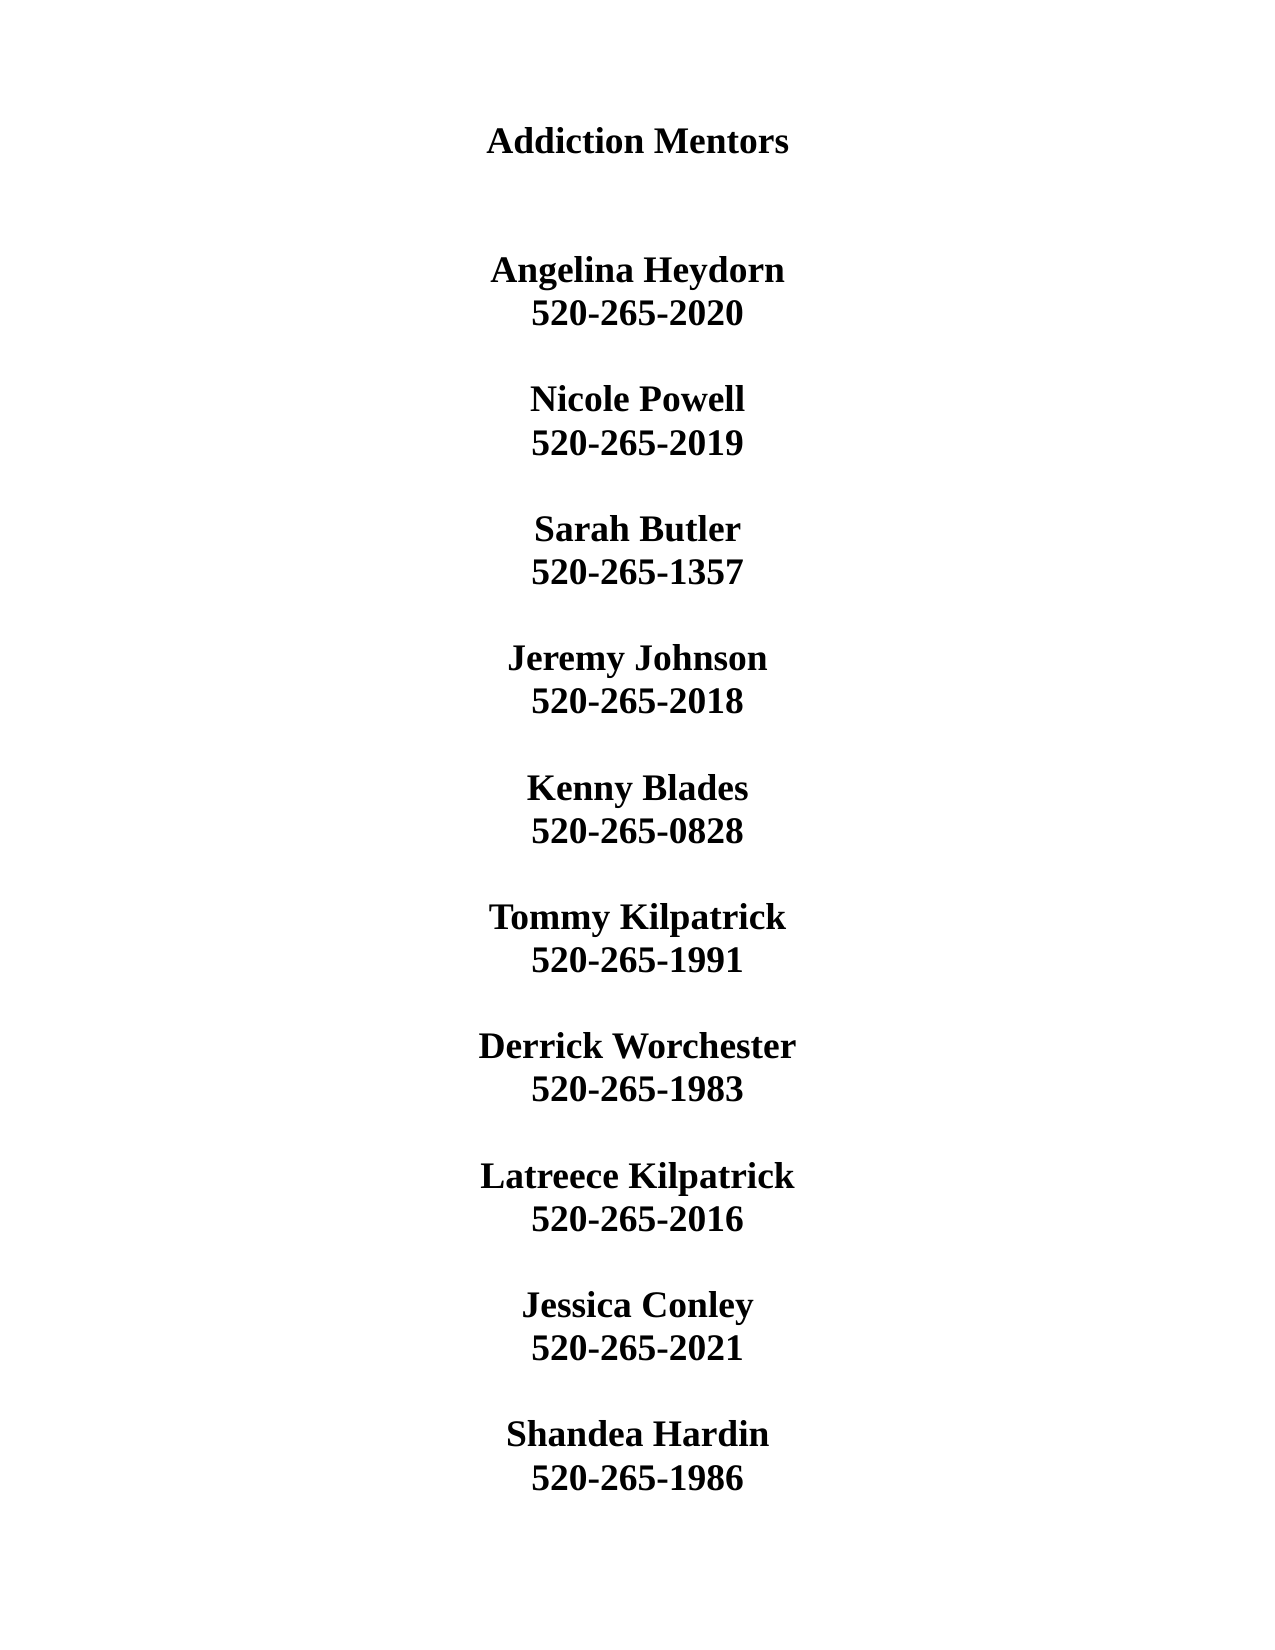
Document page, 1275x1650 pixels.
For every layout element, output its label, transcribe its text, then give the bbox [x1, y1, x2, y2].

text 520-265-2016 [118, 1196, 1157, 1239]
text Jeremy Johnson [118, 636, 1157, 679]
text Shandea Hardin [118, 1412, 1157, 1455]
text 520-265-1986 [118, 1455, 1157, 1498]
text Addiction Mentors [118, 118, 1157, 161]
text Nicole Powell [118, 377, 1157, 420]
text 520-265-1991 [118, 937, 1157, 981]
text Latreece Kilpatrick [118, 1153, 1157, 1196]
text 520-265-1983 [118, 1067, 1157, 1110]
text Jessica Conley [118, 1282, 1157, 1326]
text Tommy Kilpatrick [118, 894, 1157, 937]
text Derrick Worchester [118, 1024, 1157, 1067]
text 520-265-2018 [118, 679, 1157, 722]
text 520-265-2019 [118, 420, 1157, 463]
text 520-265-0828 [118, 808, 1157, 851]
text 520-265-2021 [118, 1326, 1157, 1369]
text 520-265-2020 [118, 291, 1157, 334]
text 520-265-1357 [118, 549, 1157, 592]
text Kenny Blades [118, 765, 1157, 808]
text Angelina Heydorn [118, 247, 1157, 291]
text Sarah Butler [118, 506, 1157, 549]
